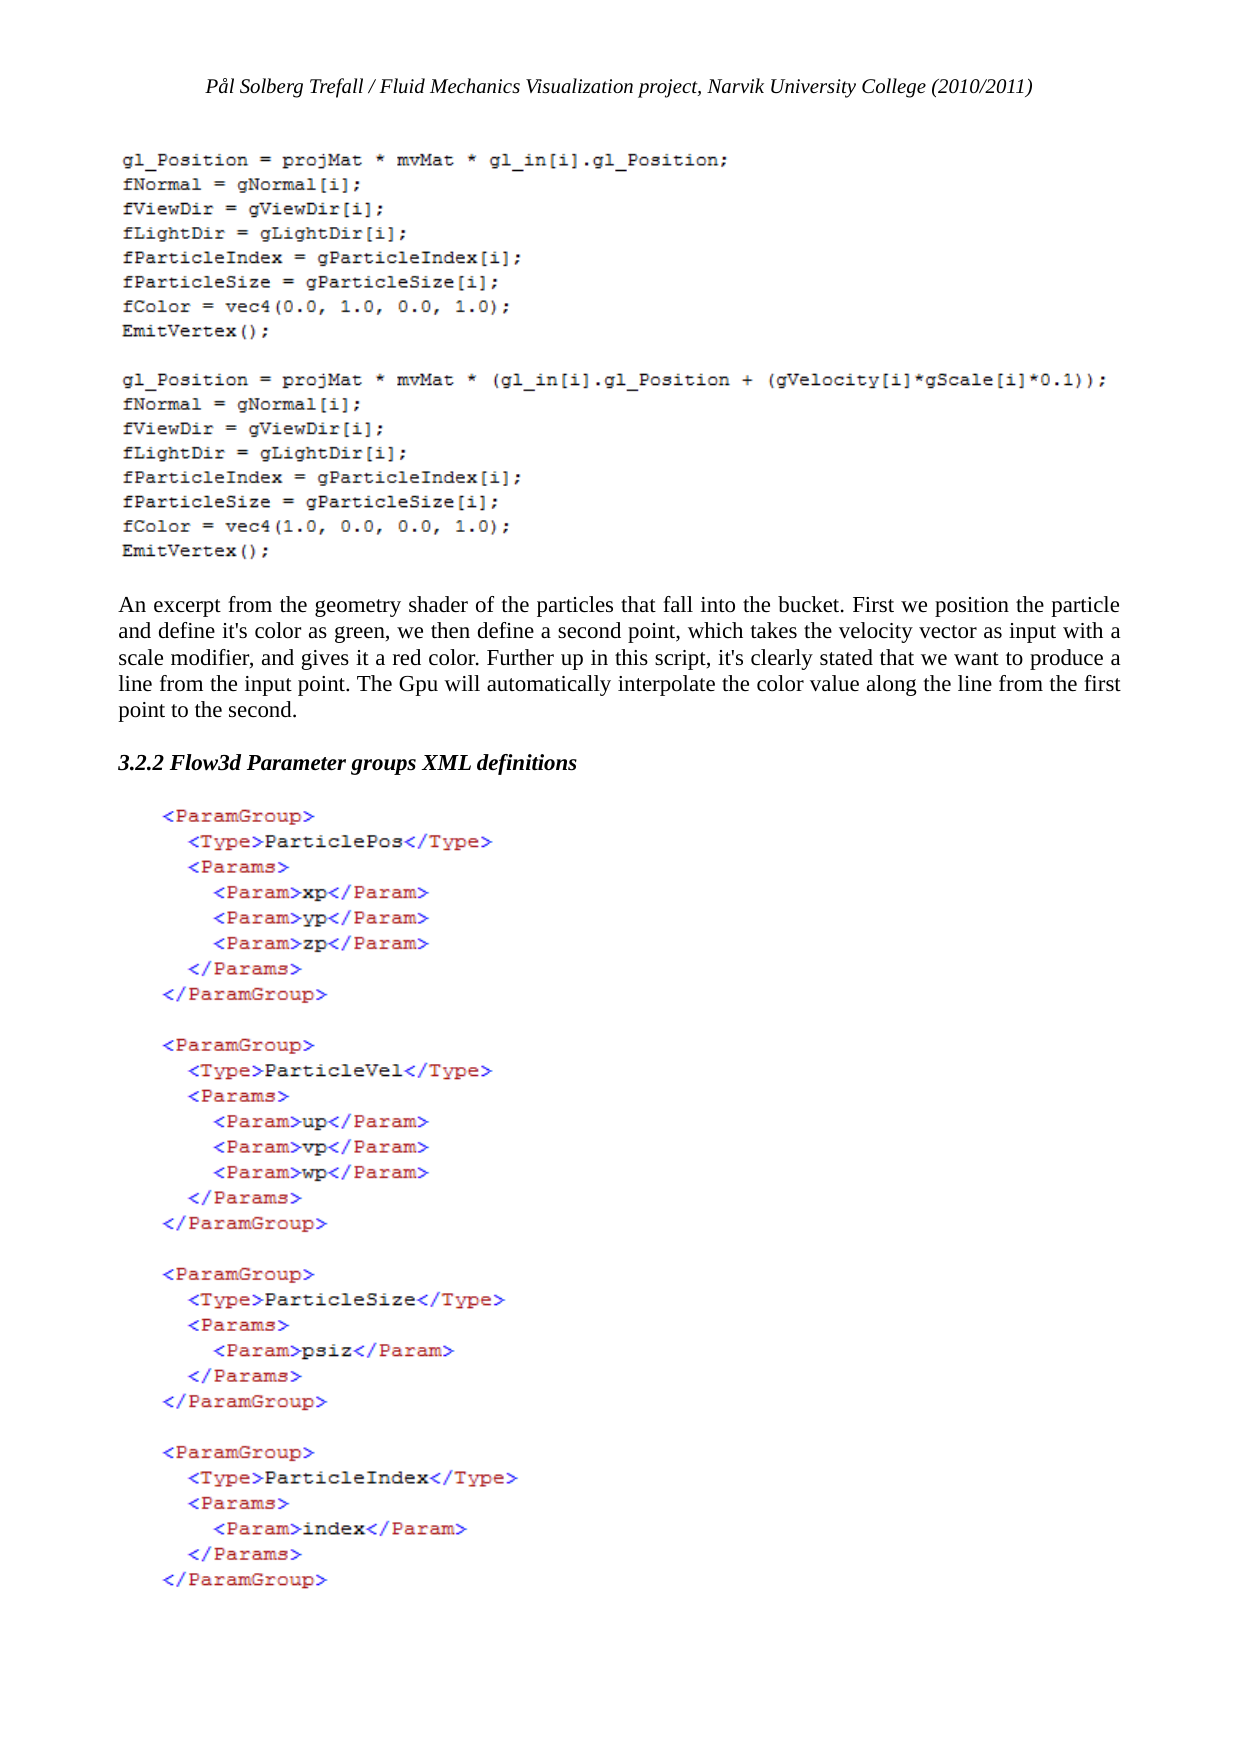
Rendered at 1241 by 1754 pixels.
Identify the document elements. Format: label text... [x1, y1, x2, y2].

text 3.2.2 Flow3d Parameter groups XML definitions [118, 749, 1122, 775]
text An excerpt from the geometry shader of the particles that fall into the bucket. First we position the particle and define it's color as green, we then define a second point, which takes the velocity vector as input with a scale modifier, and gives it a red color. Further up in this script, it's clearly stated that we want to produce a line from the input point. The Gpu will automatically interpolate the color value along the line from the first point to the second. [118, 591, 1122, 723]
